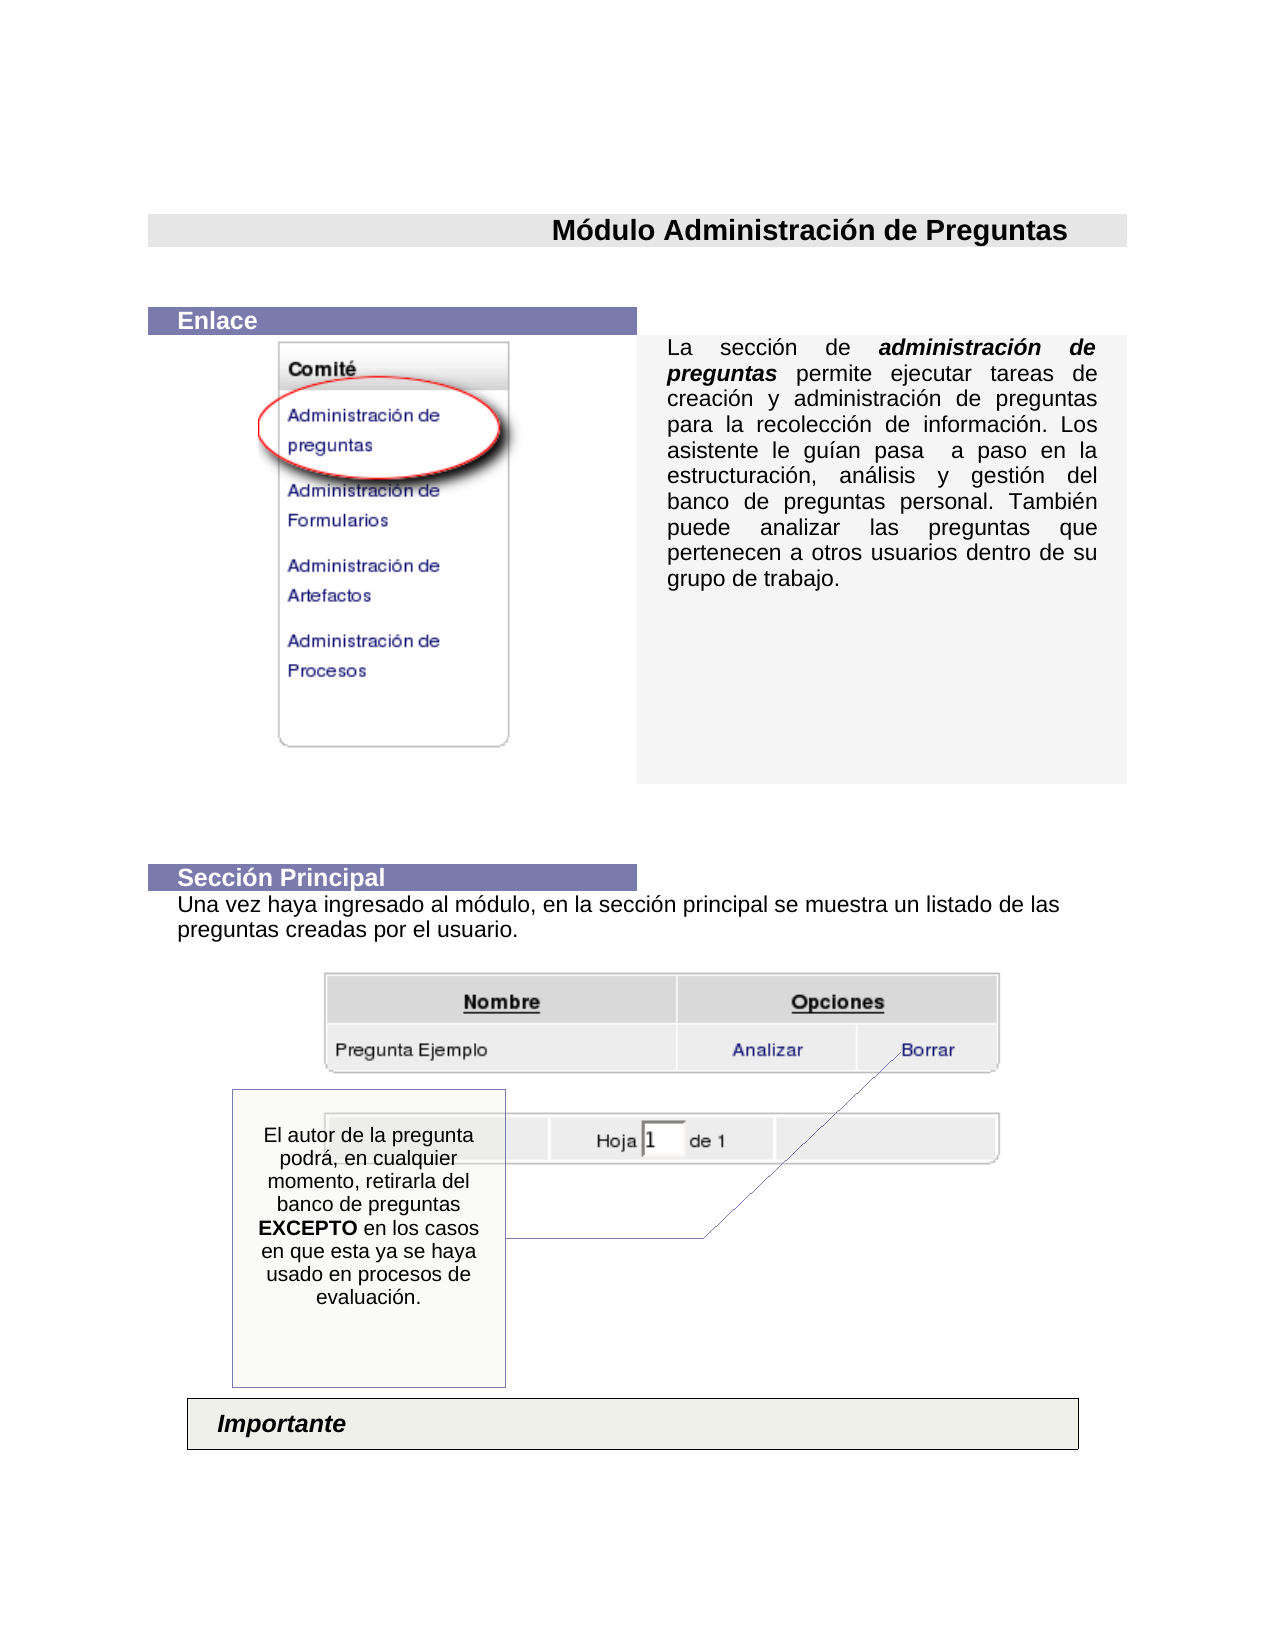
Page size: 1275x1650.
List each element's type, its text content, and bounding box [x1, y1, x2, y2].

table_header Módulo Administración de Preguntas [148, 214, 207, 247]
table_header [638, 864, 1127, 891]
picture [258, 335, 527, 757]
table_header [638, 307, 1127, 335]
table_cell [148, 335, 637, 784]
table_header Sección Principal [148, 864, 637, 891]
picture [315, 962, 1019, 1193]
table_cell La sección de administración de preguntas permite ejecutar tareas de creación y administración de preguntas para la recolección de información. Los asistente le guían pasa a paso en la estructuración, análisis y gestión del banco de preguntas personal. También puede analizar las preguntas que pertenecen a otros usuarios dentro de su grupo de trabajo. [638, 335, 1127, 784]
table_cell Una vez haya ingresado al módulo, en la sección principal se muestra un listado de las preguntas creadas por el usuario. [148, 891, 1127, 943]
table_header Módulo Administración de Preguntas [1068, 214, 1127, 247]
table_header Importante [188, 1399, 1078, 1449]
table_cell [148, 943, 1127, 1346]
table_header Enlace [148, 307, 637, 335]
